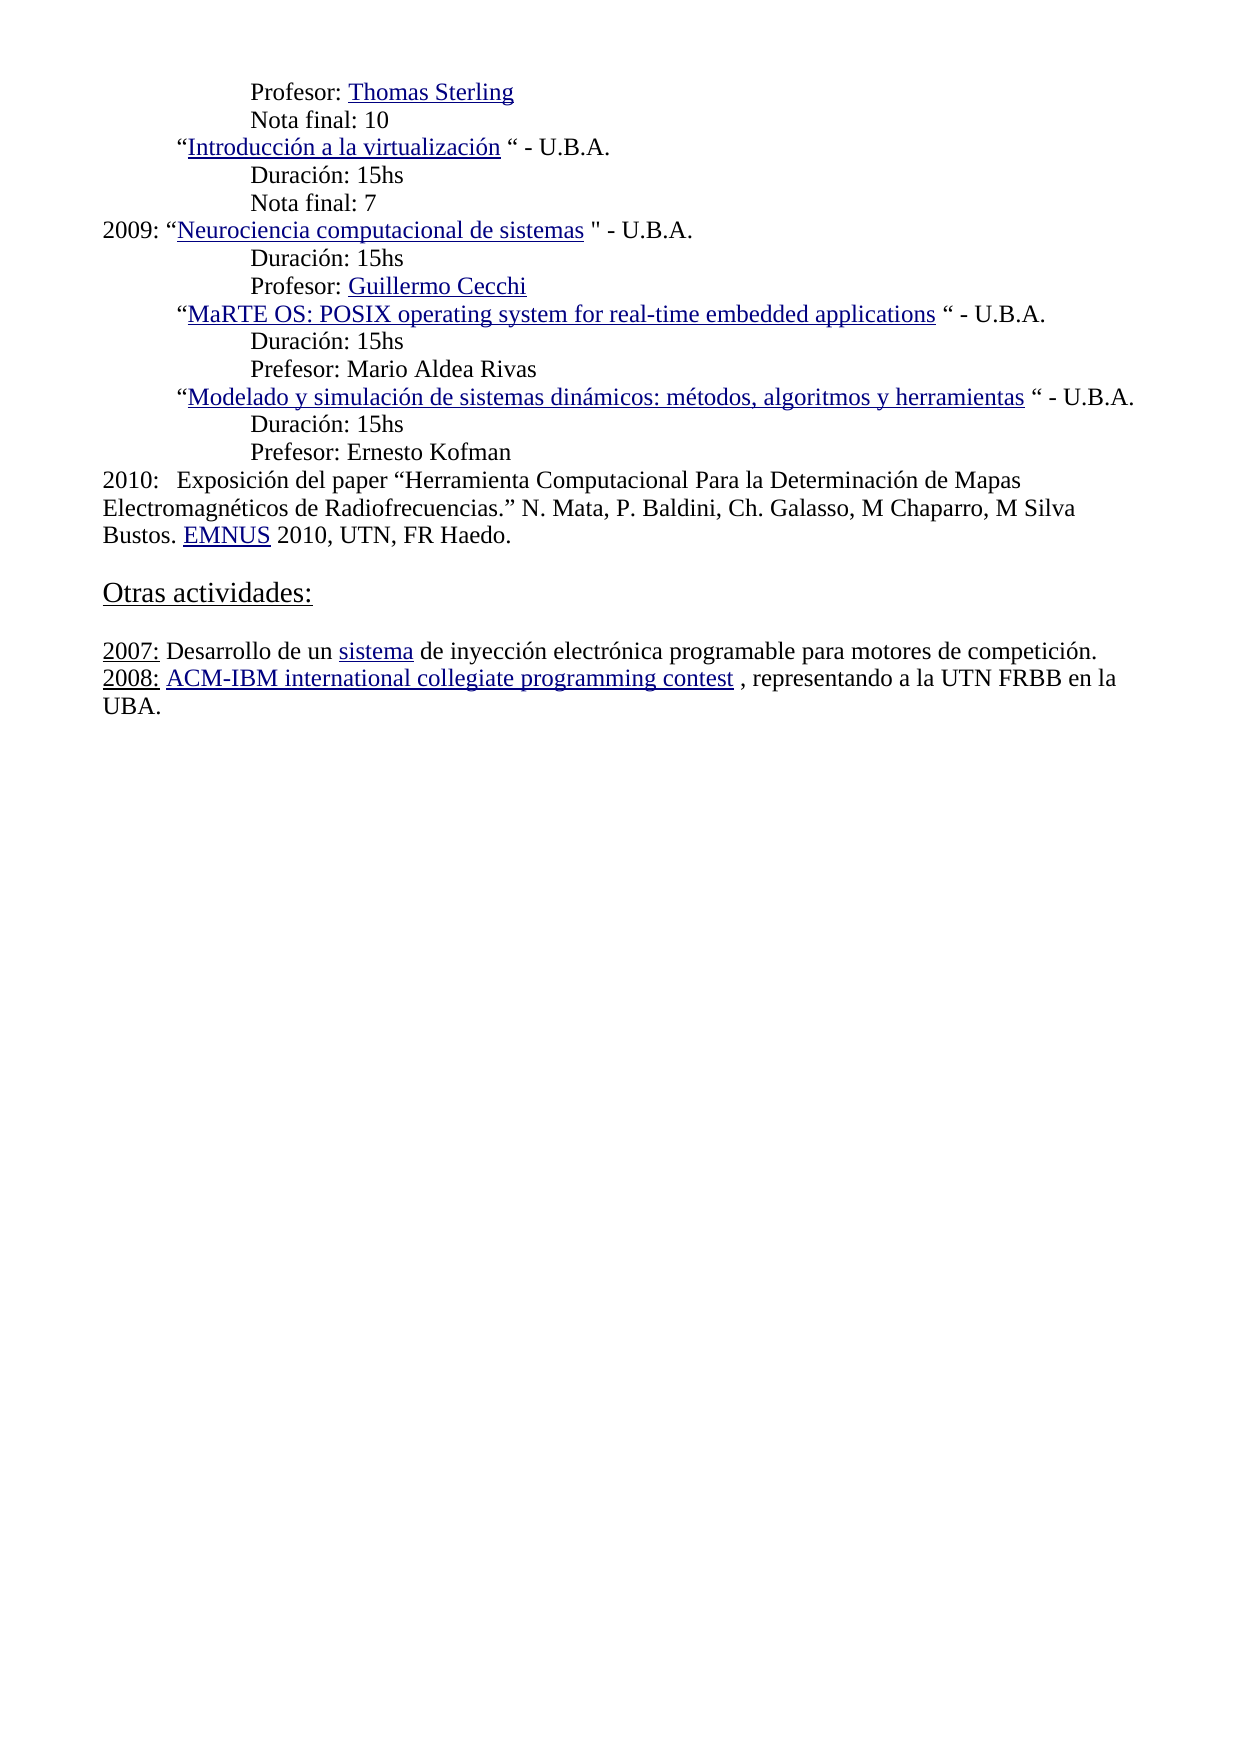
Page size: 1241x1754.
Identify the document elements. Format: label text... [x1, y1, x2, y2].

text Duración: 15hs [102, 327, 1143, 355]
text Duración: 15hs [102, 411, 1143, 438]
text Profesor: Thomas Sterling [102, 78, 1143, 106]
text Otras actividades: [102, 577, 1143, 609]
text Profesor: Guillermo Cecchi [102, 272, 1143, 300]
text 2008: ACM-IBM international collegiate programming contest , representando a la UTN FRBB en la UBA. [102, 664, 1143, 720]
text Nota final: 7 [102, 189, 1143, 217]
text Duración: 15hs [102, 244, 1143, 272]
text “Modelado y simulación de sistemas dinámicos: métodos, algoritmos y herramientas “ - U.B.A. [102, 383, 1143, 411]
text 2009: “Neurociencia computacional de sistemas " - U.B.A. [102, 217, 1143, 244]
text Nota final: 10 [102, 106, 1143, 133]
text Duración: 15hs [102, 161, 1143, 189]
text “MaRTE OS: POSIX operating system for real-time embedded applications “ - U.B.A. [102, 300, 1143, 327]
text 2010: Exposición del paper “Herramienta Computacional Para la Determinación de Mapas Electromagnéticos de Radiofrecuencias.” N. Mata, P. Baldini, Ch. Galasso, M Chaparro, M Silva Bustos. EMNUS 2010, UTN, FR Haedo. [102, 466, 1143, 549]
text Prefesor: Mario Aldea Rivas [102, 355, 1143, 383]
text Prefesor: Ernesto Kofman [102, 438, 1143, 466]
text 2007: Desarrollo de un sistema de inyección electrónica programable para motores de competición. [102, 637, 1143, 664]
text “Introducción a la virtualización “ - U.B.A. [102, 133, 1143, 161]
